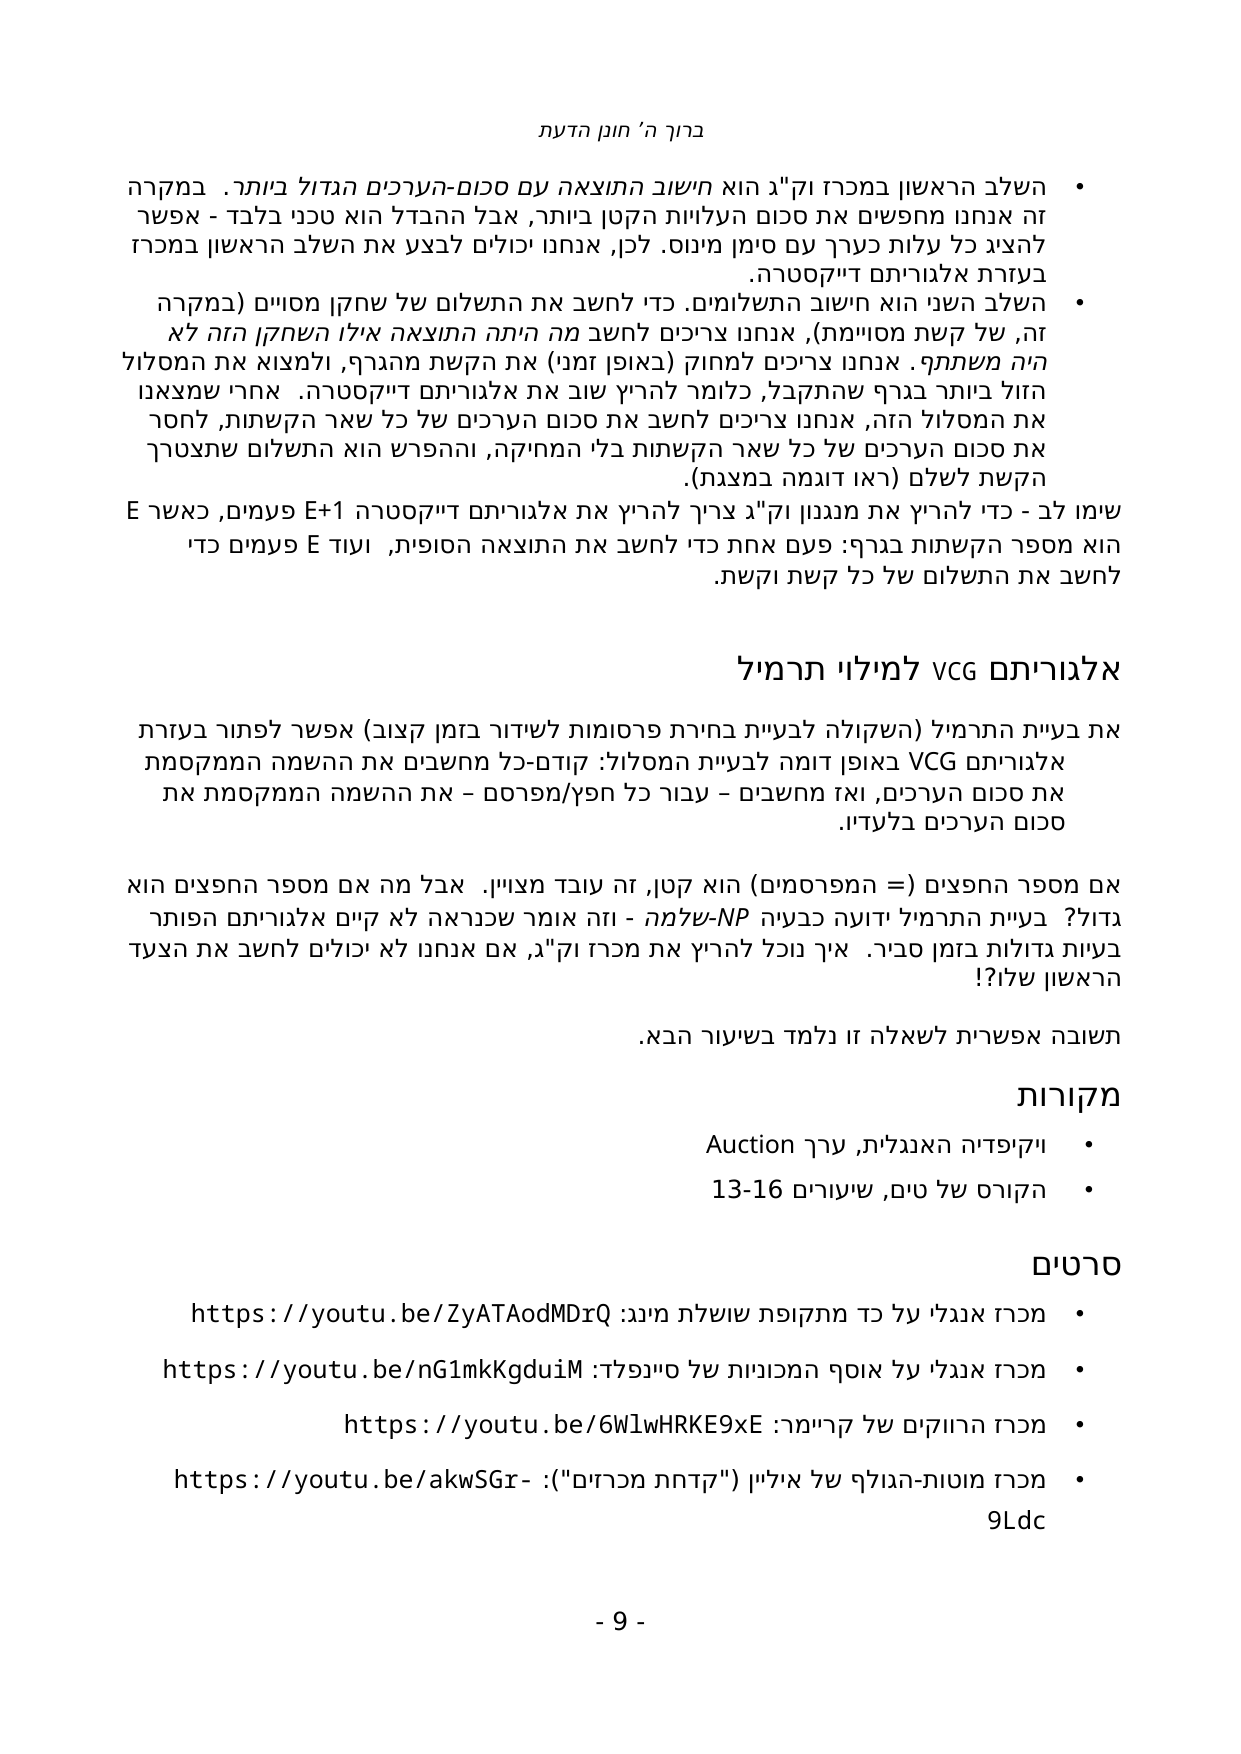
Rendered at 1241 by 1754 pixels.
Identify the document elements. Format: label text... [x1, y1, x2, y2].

list ויקיפדיה האנגלית, ערך Auction [118, 1127, 1084, 1161]
subtitle מקורות [118, 1076, 1122, 1114]
subtitle סרטים [118, 1244, 1122, 1283]
list מכרז הרווקים של קריימר: https://youtu.be/6WlwHRKE9xE [118, 1407, 1084, 1441]
text את בעיית התרמיל (השקולה לבעיית בחירת פרסומות לשידור בזמן קצוב) אפשר לפתור בעזרת אלגוריתם VCG באופן דומה לבעיית המסלול: קודם-כל מחשבים את ההשמה הממקסמת את סכום הערכים, ואז מחשבים – עבור כל חפץ/מפרסם – את ההשמה הממקסמת את סכום הערכים בלעדיו. [118, 715, 1122, 836]
text אם מספר החפצים (= המפרסמים) הוא קטן, זה עובד מצויין. אבל מה אם מספר החפצים הוא גדול? בעיית התרמיל ידועה כבעיה NP-שלמה - וזה אומר שכנראה לא קיים אלגוריתם הפותר בעיות גדולות בזמן סביר. איך נוכל להריץ את מכרז וק"ג, אם אנחנו לא יכולים לחשב את הצעד הראשון שלו?! [118, 871, 1122, 992]
list השלב השני הוא חישוב התשלומים. כדי לחשב את התשלום של שחקן מסויים (במקרה זה, של קשת מסויימת), אנחנו צריכים לחשב מה היתה התוצאה אילו השחקן הזה לא היה משתתף. אנחנו צריכים למחוק (באופן זמני) את הקשת מהגרף, ולמצוא את המסלול הזול ביותר בגרף שהתקבל, כלומר להריץ שוב את אלגוריתם דייקסטרה. אחרי שמצאנו את המסלול הזה, אנחנו צריכים לחשב את סכום הערכים של כל שאר הקשתות, לחסר את סכום הערכים של כל שאר הקשתות בלי המחיקה, וההפרש הוא התשלום שתצטרך הקשת לשלם (ראו דוגמה במצגת). [118, 288, 1084, 493]
text תשובה אפשרית לשאלה זו נלמד בשיעור הבא. [118, 1022, 1122, 1051]
text שימו לב - כדי להריץ את מנגנון וק"ג צריך להריץ את אלגוריתם דייקסטרה E+1 פעמים, כאשר E הוא מספר הקשתות בגרף: פעם אחת כדי לחשב את התוצאה הסופית, ועוד E פעמים כדי לחשב את התשלום של כל קשת וקשת. [118, 493, 1122, 590]
list הקורס של טים, שיעורים 13-16 [118, 1176, 1084, 1205]
list מכרז אנגלי על אוסף המכוניות של סיינפלד: https://youtu.be/nG1mkKgduiM [118, 1351, 1084, 1385]
list השלב הראשון במכרז וק"ג הוא חישוב התוצאה עם סכום-הערכים הגדול ביותר. במקרה זה אנחנו מחפשים את סכום העלויות הקטן ביותר, אבל ההבדל הוא טכני בלבד - אפשר להציג כל עלות כערך עם סימן מינוס. לכן, אנחנו יכולים לבצע את השלב הראשון במכרז בעזרת אלגוריתם דייקסטרה. [118, 172, 1084, 288]
list מכרז מוטות-הגולף של איליין ("קדחת מכרזים"): https://youtu.be/akwSGr-9Ldc [118, 1462, 1084, 1537]
list מכרז אנגלי על כד מתקופת שושלת מינג: https://youtu.be/ZyATAodMDrQ [118, 1296, 1084, 1330]
subtitle אלגוריתם VCG למילוי תרמיל [118, 649, 1122, 688]
